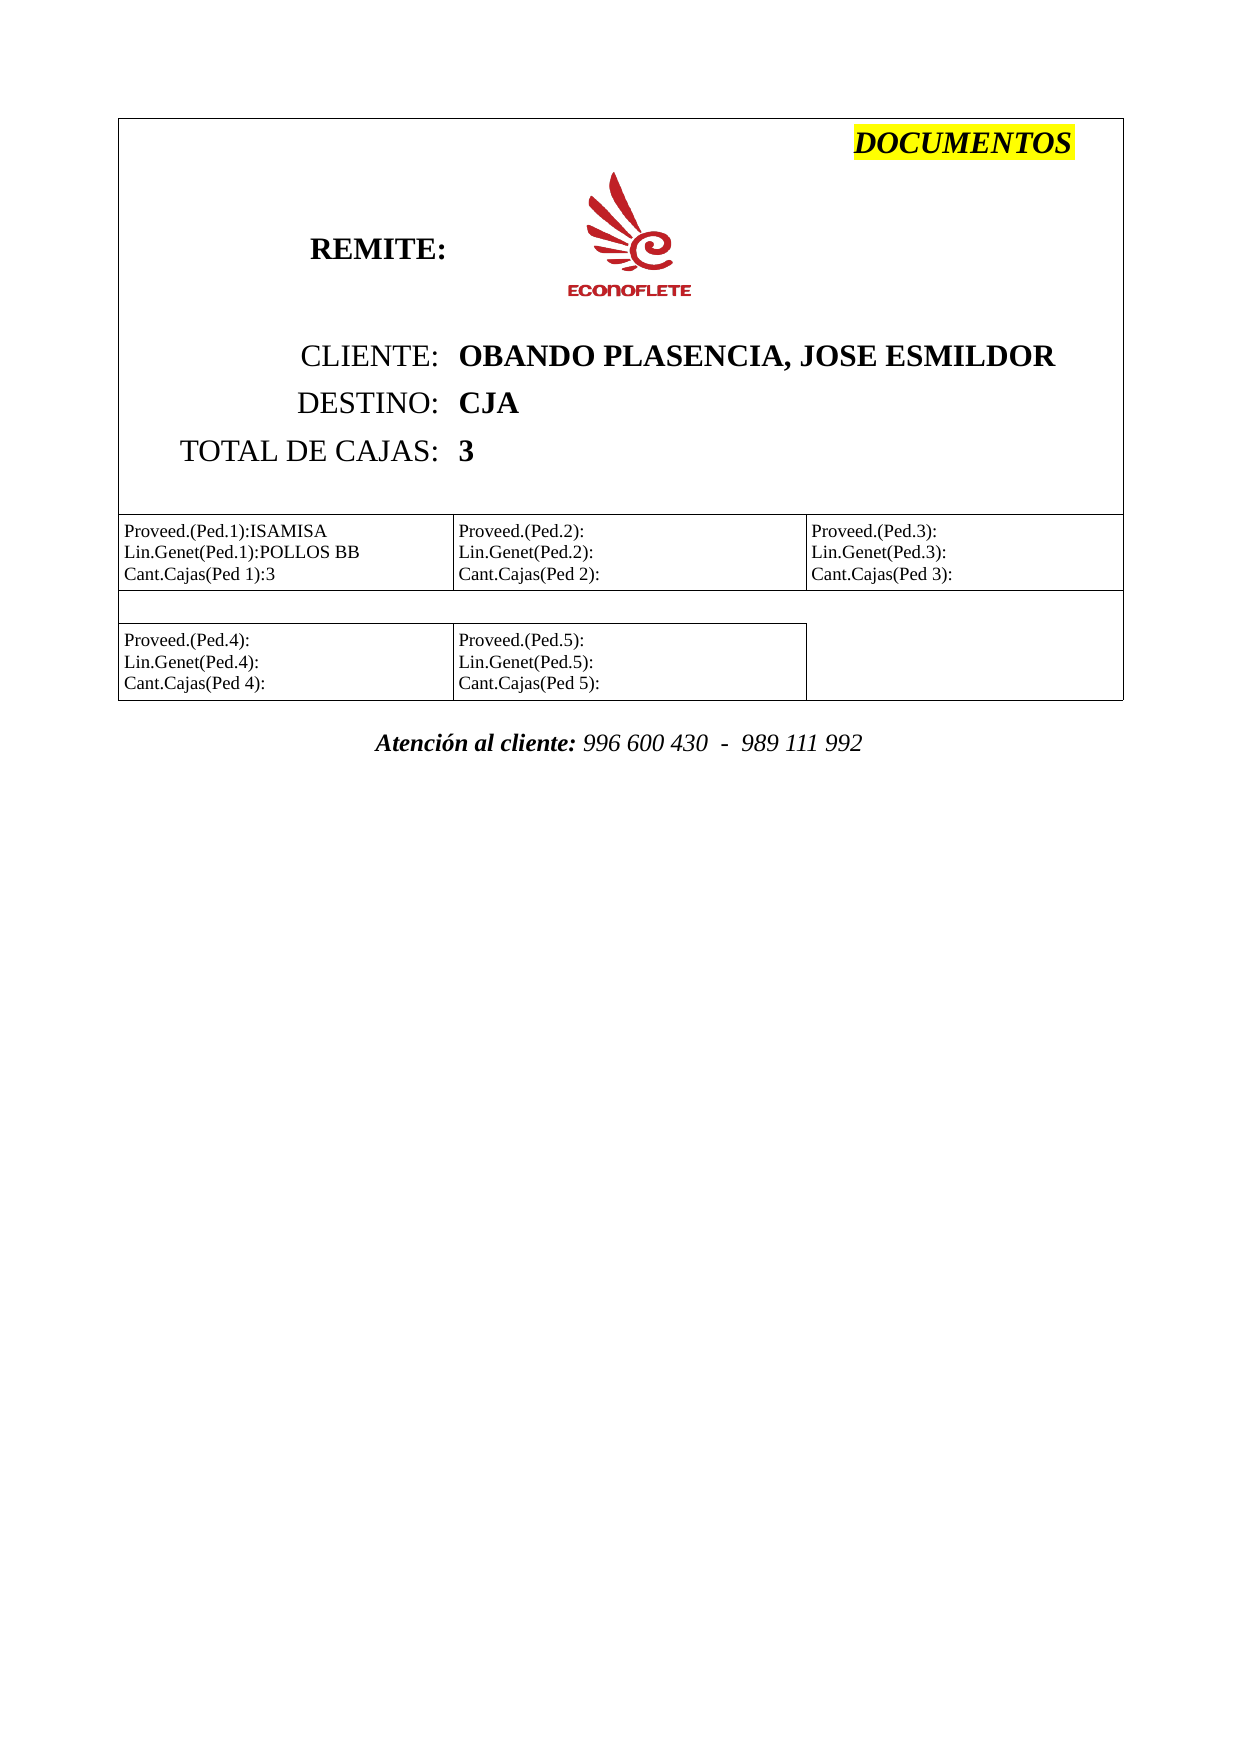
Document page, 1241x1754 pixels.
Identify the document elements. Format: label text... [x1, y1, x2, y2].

table_cell TOTAL DE CAJAS: [119, 426, 453, 474]
table_cell [806, 166, 1123, 332]
table_cell [806, 379, 1123, 426]
table_cell Proveed.(Ped.3): Lin.Genet(Ped.3): Cant.Cajas(Ped 3): [807, 515, 1123, 590]
table_cell CLIENTE: [119, 332, 453, 379]
table_cell [806, 591, 1123, 623]
table_cell REMITE: [119, 166, 453, 332]
table_cell Proveed.(Ped.4): Lin.Genet(Ped.4): Cant.Cajas(Ped 4): [119, 624, 453, 699]
table_header [119, 119, 453, 166]
table_cell [119, 474, 453, 514]
table_header DOCUMENTOS [806, 119, 1123, 166]
table_cell OBANDO PLASENCIA, JOSE ESMILDOR [453, 332, 1123, 379]
text Atención al cliente: 996 600 430 - 989 111 992 [118, 728, 1122, 757]
table_cell [453, 474, 806, 514]
table_cell CJA [453, 379, 806, 426]
table_cell [119, 591, 453, 623]
table_header [453, 119, 806, 166]
table_cell [806, 474, 1123, 514]
table_cell Proveed.(Ped.2): Lin.Genet(Ped.2): Cant.Cajas(Ped 2): [454, 515, 806, 590]
table_cell Proveed.(Ped.1):ISAMISA Lin.Genet(Ped.1):POLLOS BB Cant.Cajas(Ped 1):3 [119, 515, 453, 590]
table_cell [453, 166, 806, 332]
table_cell 3 [453, 426, 1123, 474]
table_cell Proveed.(Ped.5): Lin.Genet(Ped.5): Cant.Cajas(Ped 5): [454, 624, 806, 699]
table_cell [807, 623, 1123, 699]
table_cell DESTINO: [119, 379, 453, 426]
picture [552, 171, 707, 297]
table_cell [453, 591, 806, 623]
